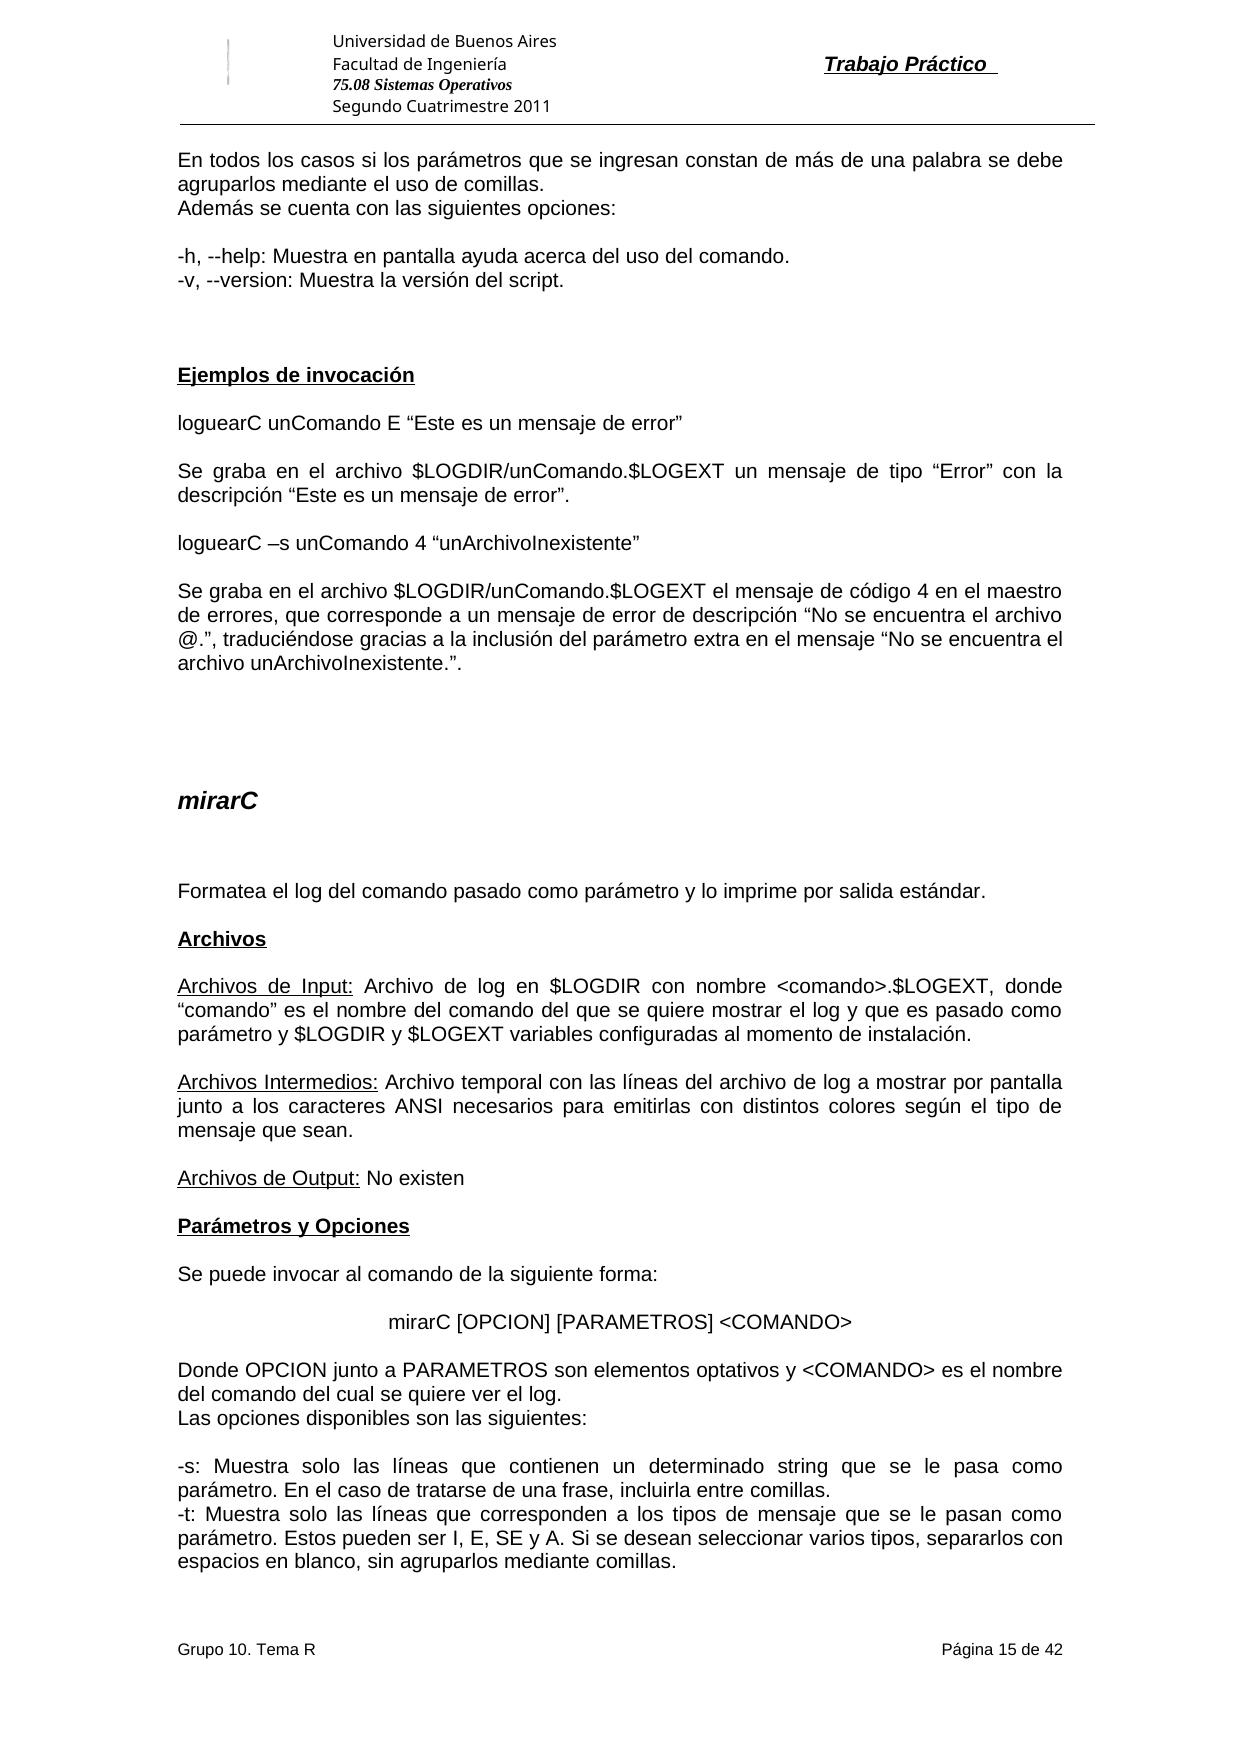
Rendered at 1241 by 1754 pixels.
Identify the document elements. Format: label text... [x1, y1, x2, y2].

subtitle mirarC [177, 786, 1063, 815]
text -v, --version: Muestra la versión del script. [177, 267, 1063, 291]
text -s: Muestra solo las líneas que contienen un determinado string que se le pasa como parámetro. En el caso de tratarse de una frase, incluirla entre comillas. [177, 1453, 1063, 1501]
text loguearC –s unComando 4 “unArchivoInexistente” [177, 531, 1063, 555]
text loguearC unComando E “Este es un mensaje de error” [177, 411, 1063, 435]
text mirarC [OPCION] [PARAMETROS] <COMANDO> [177, 1310, 1063, 1334]
text Se graba en el archivo $LOGDIR/unComando.$LOGEXT el mensaje de código 4 en el maestro de errores, que corresponde a un mensaje de error de descripción “No se encuentra el archivo @.”, traduciéndose gracias a la inclusión del parámetro extra en el mensaje “No se encuentra el archivo unArchivoInexistente.”. [177, 579, 1063, 675]
text Se puede invocar al comando de la siguiente forma: [177, 1262, 1063, 1286]
text -h, --help: Muestra en pantalla ayuda acerca del uso del comando. [177, 243, 1063, 267]
text Ejemplos de invocación [177, 363, 1063, 387]
text Parámetros y Opciones [177, 1214, 1063, 1238]
text Las opciones disponibles son las siguientes: [177, 1406, 1063, 1429]
text En todos los casos si los parámetros que se ingresan constan de más de una palabra se debe agruparlos mediante el uso de comillas. [177, 148, 1063, 196]
text Formatea el log del comando pasado como parámetro y lo imprime por salida estándar. [177, 878, 1063, 902]
text Se graba en el archivo $LOGDIR/unComando.$LOGEXT un mensaje de tipo “Error” con la descripción “Este es un mensaje de error”. [177, 459, 1063, 507]
text Donde OPCION junto a PARAMETROS son elementos optativos y <COMANDO> es el nombre del comando del cual se quiere ver el log. [177, 1358, 1063, 1406]
text Además se cuenta con las siguientes opciones: [177, 196, 1063, 219]
text Archivos Intermedios: Archivo temporal con las líneas del archivo de log a mostrar por pantalla junto a los caracteres ANSI necesarios para emitirlas con distintos colores según el tipo de mensaje que sean. [177, 1070, 1063, 1142]
text Archivos de Output: No existen [177, 1166, 1063, 1190]
text Archivos [177, 926, 1063, 950]
text -t: Muestra solo las líneas que corresponden a los tipos de mensaje que se le pasan como parámetro. Estos pueden ser I, E, SE y A. Si se desean seleccionar varios tipos, separarlos con espacios en blanco, sin agruparlos mediante comillas. [177, 1501, 1063, 1573]
text Archivos de Input: Archivo de log en $LOGDIR con nombre <comando>.$LOGEXT, donde “comando” es el nombre del comando del que se quiere mostrar el log y que es pasado como parámetro y $LOGDIR y $LOGEXT variables configuradas al momento de instalación. [177, 974, 1063, 1046]
